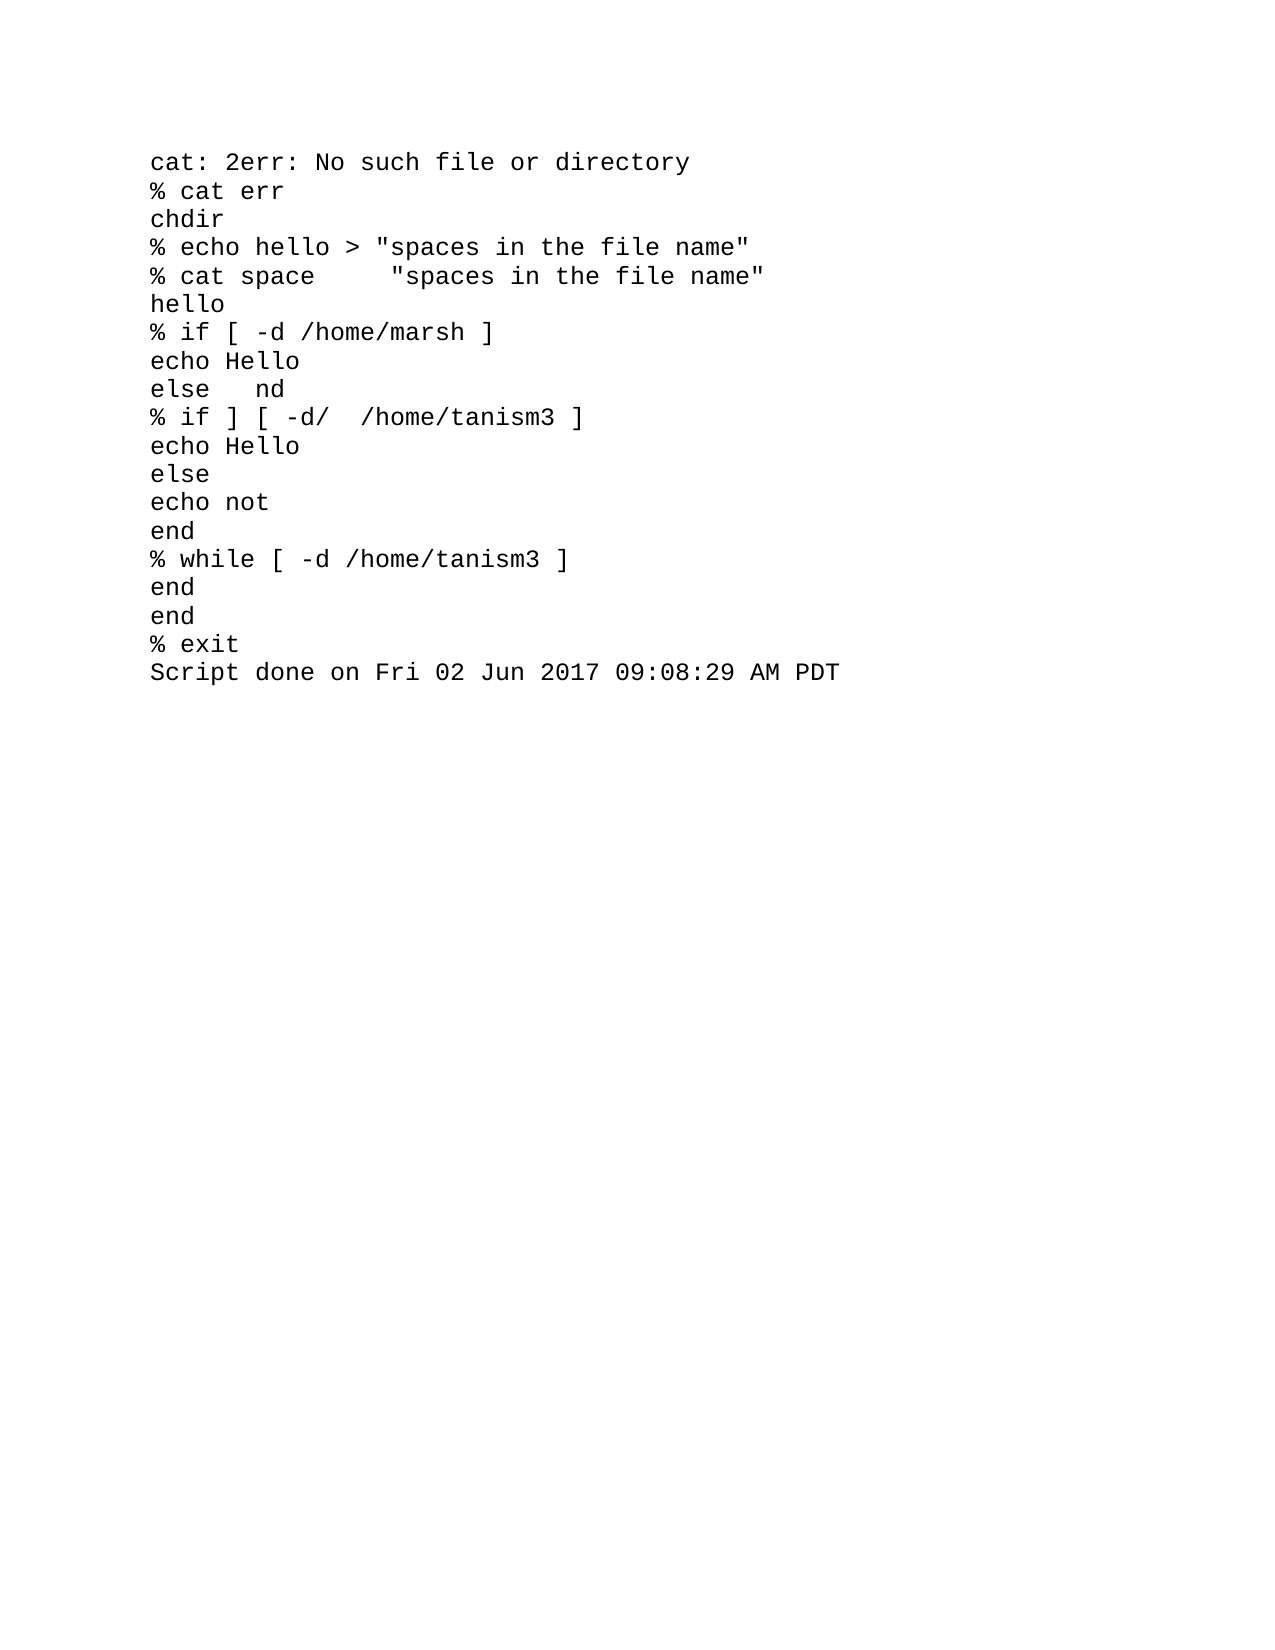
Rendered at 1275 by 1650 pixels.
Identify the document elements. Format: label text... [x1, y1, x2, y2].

text chdir [150, 207, 1125, 235]
text Script done on Fri 02 Jun 2017 09:08:29 AM PDT [150, 660, 1125, 688]
text % echo hello > "spaces in the file name" [150, 235, 1125, 263]
text % exit [150, 632, 1125, 660]
text else [150, 462, 1125, 490]
text else nd [150, 377, 1125, 405]
text echo Hello [150, 433, 1125, 462]
text end [150, 518, 1125, 547]
text % cat space "spaces in the file name" [150, 263, 1125, 292]
text end [150, 603, 1125, 632]
text echo not [150, 490, 1125, 518]
text % if ] [ -d/ /home/tanism3 ] [150, 405, 1125, 433]
text % cat err [150, 178, 1125, 207]
text % while [ -d /home/tanism3 ] [150, 547, 1125, 575]
text end [150, 575, 1125, 603]
text % if [ -d /home/marsh ] [150, 320, 1125, 348]
text hello [150, 292, 1125, 320]
text echo Hello [150, 348, 1125, 377]
text cat: 2err: No such file or directory [150, 150, 1125, 178]
